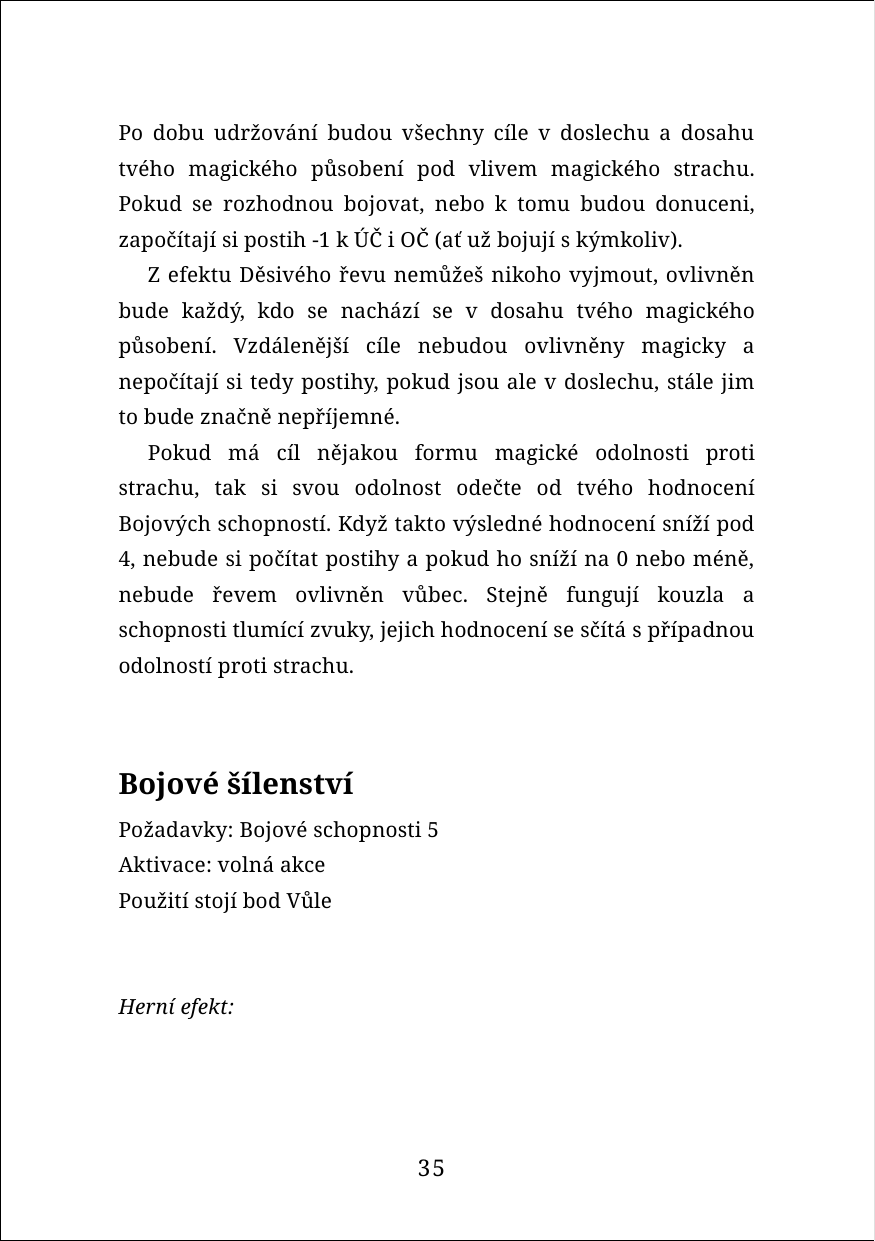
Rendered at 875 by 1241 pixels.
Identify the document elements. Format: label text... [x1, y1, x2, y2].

text Požadavky: Bojové schopnosti 5 Aktivace: volná akce Použití stojí bod Vůle [118, 815, 756, 914]
subtitle Bojové šílenství [118, 763, 756, 803]
text Po dobu udržování budou všechny cíle v doslechu a dosahu tvého magického působení pod vlivem magického strachu. Pokud se rozhodnou bojovat, nebo k tomu budou donuceni, započítají si postih -1 k ÚČ i OČ (ať už bojují s kýmkoliv). Z efektu Děsivého řevu nemůžeš nikoho vyjmout, ovlivněn bude každý, kdo se nachází se v dosahu tvého magického působení. Vzdálenější cíle nebudou ovlivněny magicky a nepočítají si tedy postihy, pokud jsou ale v doslechu, stále jim to bude značně nepříjemné. Pokud má cíl nějakou formu magické odolnosti proti strachu, tak si svou odolnost odečte od tvého hodnocení Bojových schopností. Když takto výsledné hodnocení sníží pod 4, nebude si počítat postihy a pokud ho sníží na 0 nebo méně, nebude řevem ovlivněn vůbec. Stejně fungují kouzla a schopnosti tlumící zvuky, jejich hodnocení se sčítá s případnou odolností proti strachu. [118, 118, 756, 715]
text Herní efekt: [118, 992, 756, 1021]
